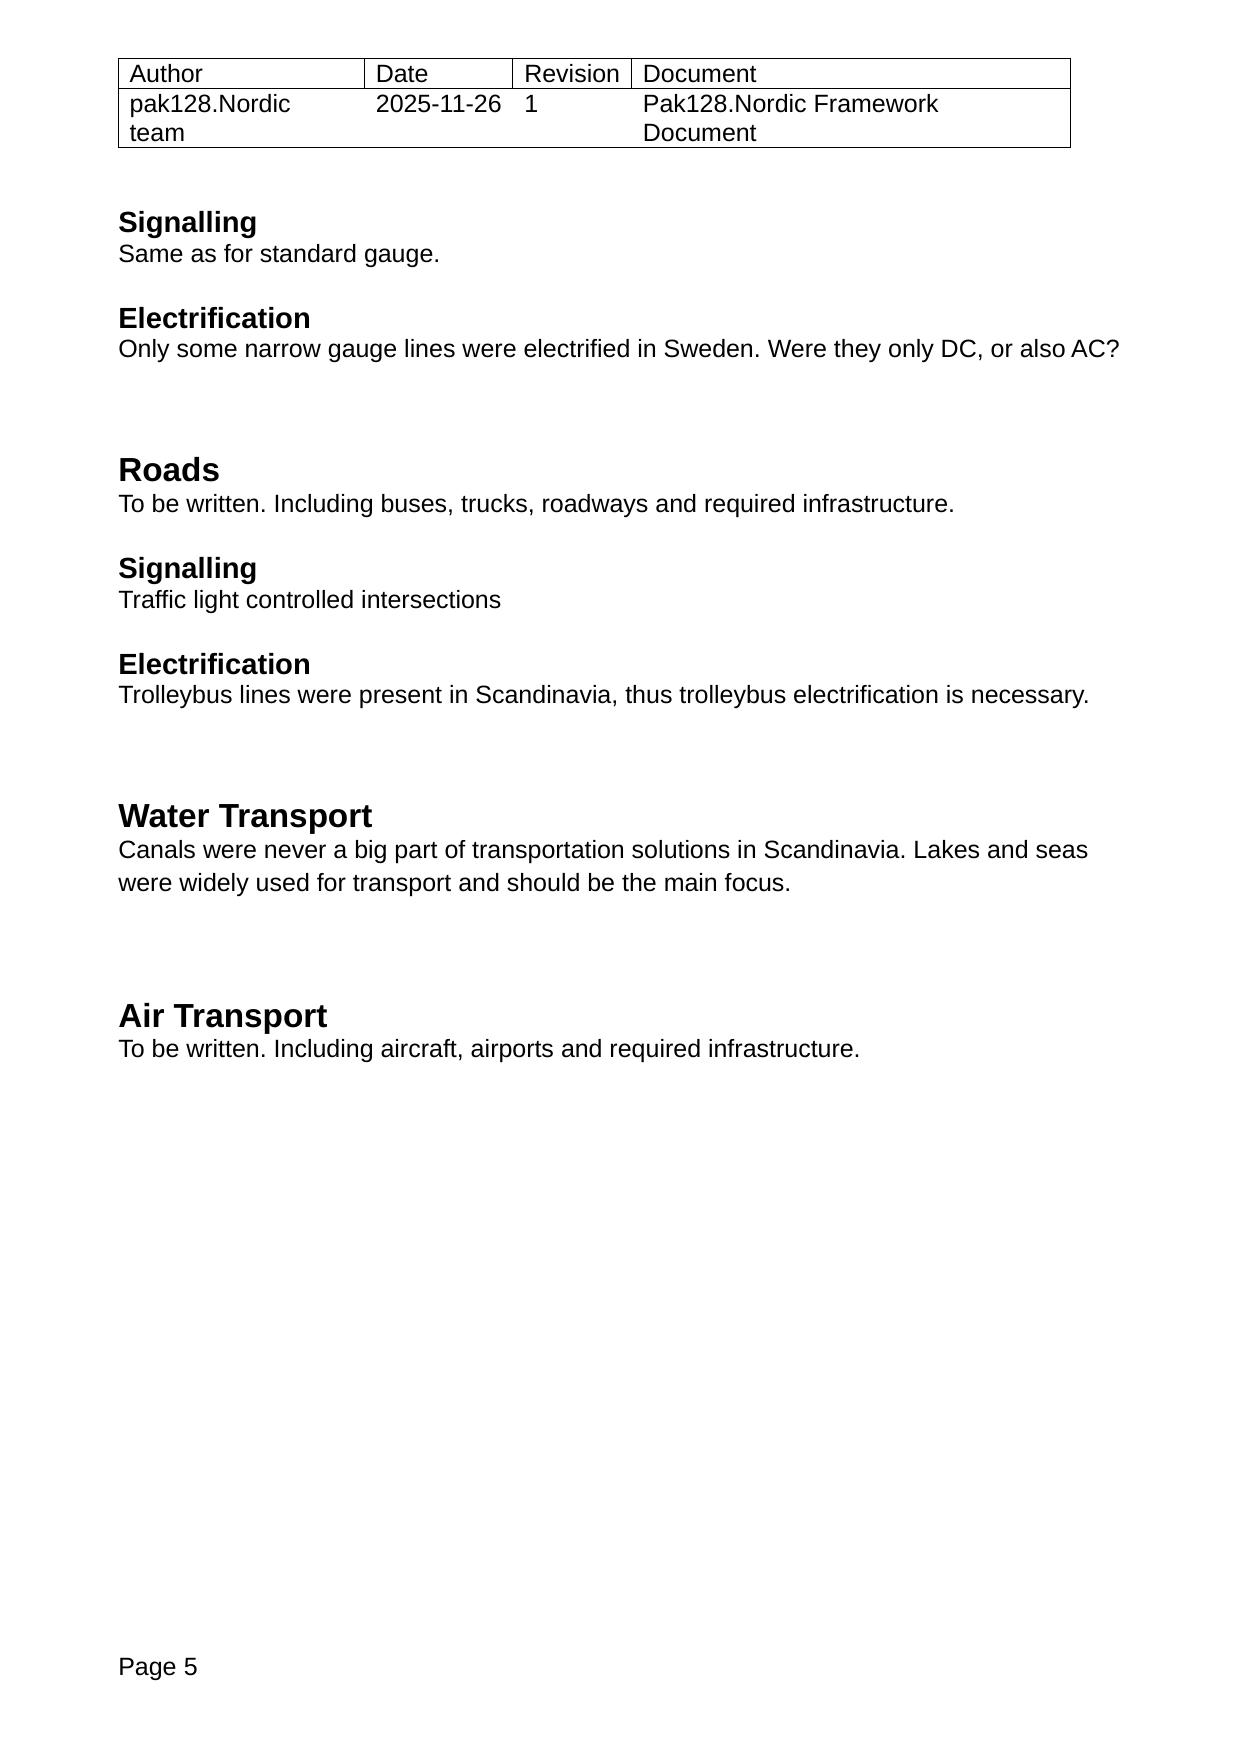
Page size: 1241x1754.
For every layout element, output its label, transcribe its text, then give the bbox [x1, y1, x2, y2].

text To be written. Including aircraft, airports and required infrastructure. [118, 1034, 1122, 1063]
text Same as for standard gauge. [118, 239, 1122, 267]
subtitle Water Transport [118, 796, 1122, 835]
subtitle Signalling [118, 205, 1122, 239]
text To be written. Including buses, trucks, roadways and required infrastructure. [118, 489, 1122, 518]
subtitle Air Transport [118, 996, 1122, 1034]
subtitle Roads [118, 451, 1122, 489]
text Traffic light controlled intersections [118, 585, 1122, 613]
text Only some narrow gauge lines were electrified in Sweden. Were they only DC, or also AC? [118, 334, 1122, 363]
subtitle Electrification [118, 647, 1122, 680]
text Trolleybus lines were present in Scandinavia, thus trolleybus electrification is necessary. [118, 680, 1122, 709]
text Canals were never a big part of transportation solutions in Scandinavia. Lakes and seas were widely used for transport and should be the main focus. [118, 835, 1122, 897]
subtitle Electrification [118, 301, 1122, 334]
subtitle Signalling [118, 551, 1122, 585]
